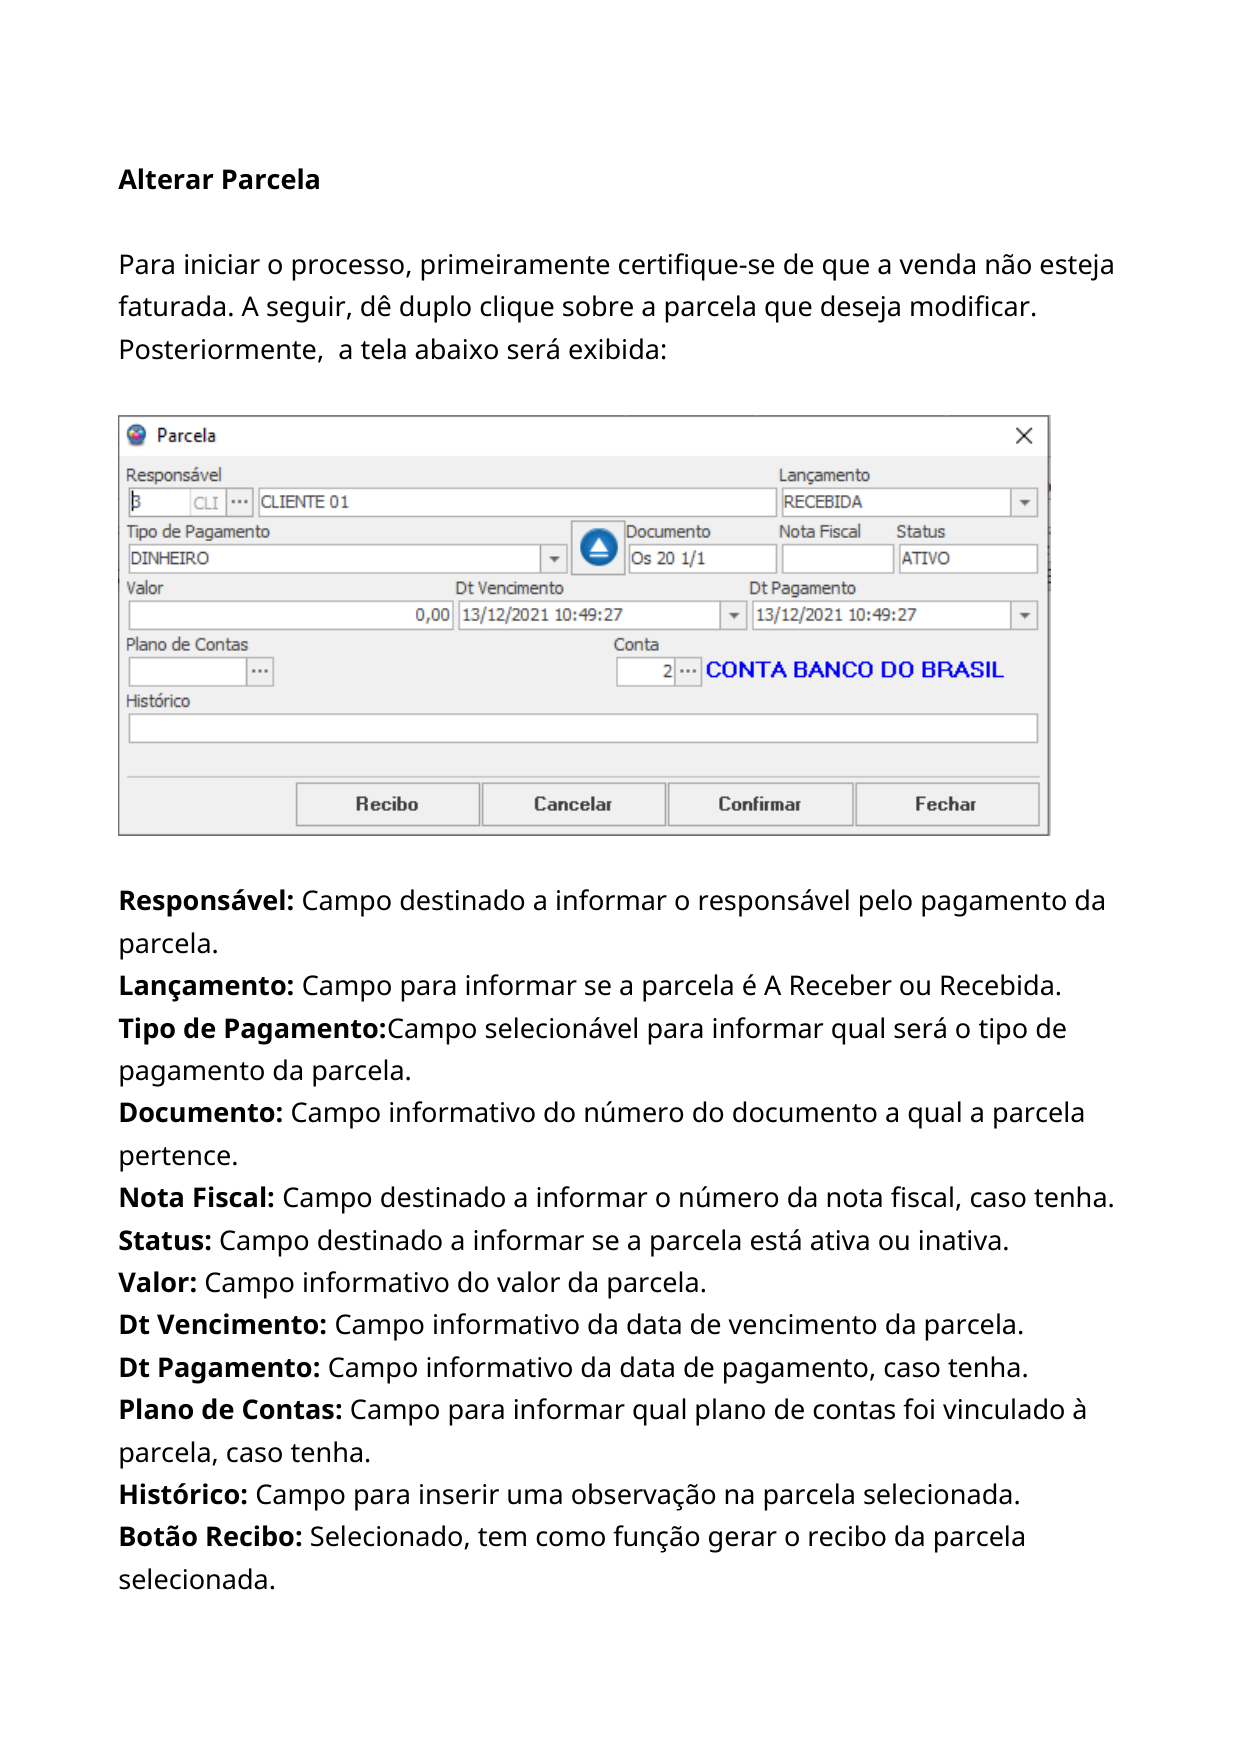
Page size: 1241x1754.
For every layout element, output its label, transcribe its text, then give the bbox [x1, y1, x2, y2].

picture [118, 415, 1051, 836]
text Documento: Campo informativo do número do documento a qual a parcela pertence. [118, 1094, 1122, 1173]
text Alterar Parcela [118, 161, 1122, 197]
text Botão Recibo: Selecionado, tem como função gerar o recibo da parcela selecionada. [118, 1518, 1122, 1597]
text Plano de Contas: Campo para informar qual plano de contas foi vinculado à parcela, caso tenha. [118, 1391, 1122, 1470]
text Dt Vencimento: Campo informativo da data de vencimento da parcela. [118, 1306, 1122, 1343]
text Dt Pagamento: Campo informativo da data de pagamento, caso tenha. [118, 1348, 1122, 1385]
text Nota Fiscal: Campo destinado a informar o número da nota fiscal, caso tenha. [118, 1179, 1122, 1216]
text Lançamento: Campo para informar se a parcela é A Receber ou Recebida. [118, 967, 1122, 1003]
text Tipo de Pagamento:Campo selecionável para informar qual será o tipo de pagamento da parcela. [118, 1009, 1122, 1088]
text Status: Campo destinado a informar se a parcela está ativa ou inativa. [118, 1221, 1122, 1258]
text Histórico: Campo para inserir uma observação na parcela selecionada. [118, 1475, 1122, 1512]
text Responsável: Campo destinado a informar o responsável pelo pagamento da parcela. [118, 882, 1122, 961]
text Valor: Campo informativo do valor da parcela. [118, 1263, 1122, 1300]
text Para iniciar o processo, primeiramente certifique-se de que a venda não esteja faturada. A seguir, dê duplo clique sobre a parcela que deseja modificar. Posteriormente, a tela abaixo será exibida: [118, 245, 1122, 367]
